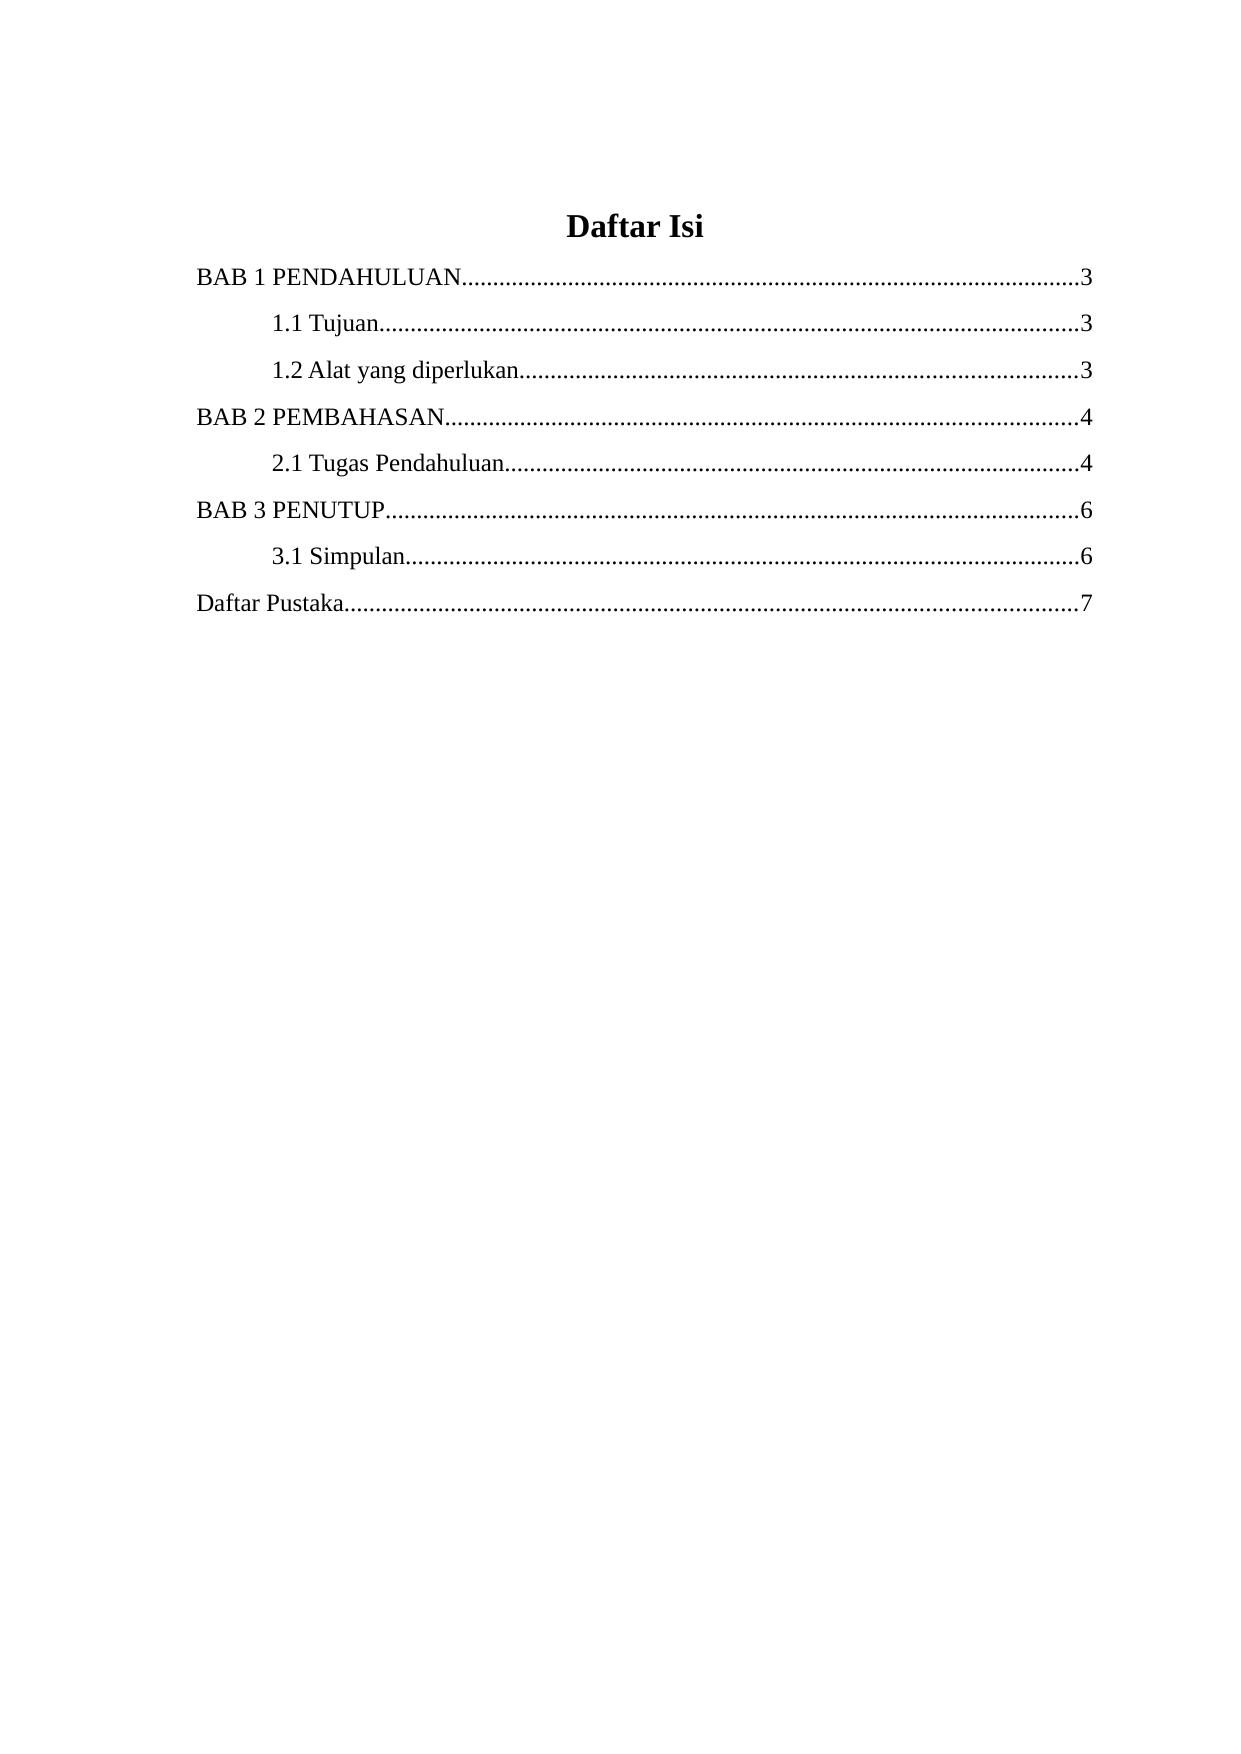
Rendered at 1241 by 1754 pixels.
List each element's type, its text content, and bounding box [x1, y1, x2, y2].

text 2.1 Tugas Pendahuluan 4 [272, 448, 1093, 477]
text 1.2 Alat yang diperlukan 3 [272, 355, 1093, 384]
text 1.1 Tujuan 3 [272, 308, 1093, 337]
text BAB 1 PENDAHULUAN 3 [177, 262, 1093, 291]
text BAB 2 PEMBAHASAN 4 [177, 402, 1093, 430]
text Daftar Pustaka 7 [177, 588, 1093, 617]
text 3.1 Simpulan 6 [272, 541, 1093, 570]
text BAB 3 PENUTUP 6 [177, 495, 1093, 523]
subtitle Daftar Isi [177, 206, 1093, 244]
